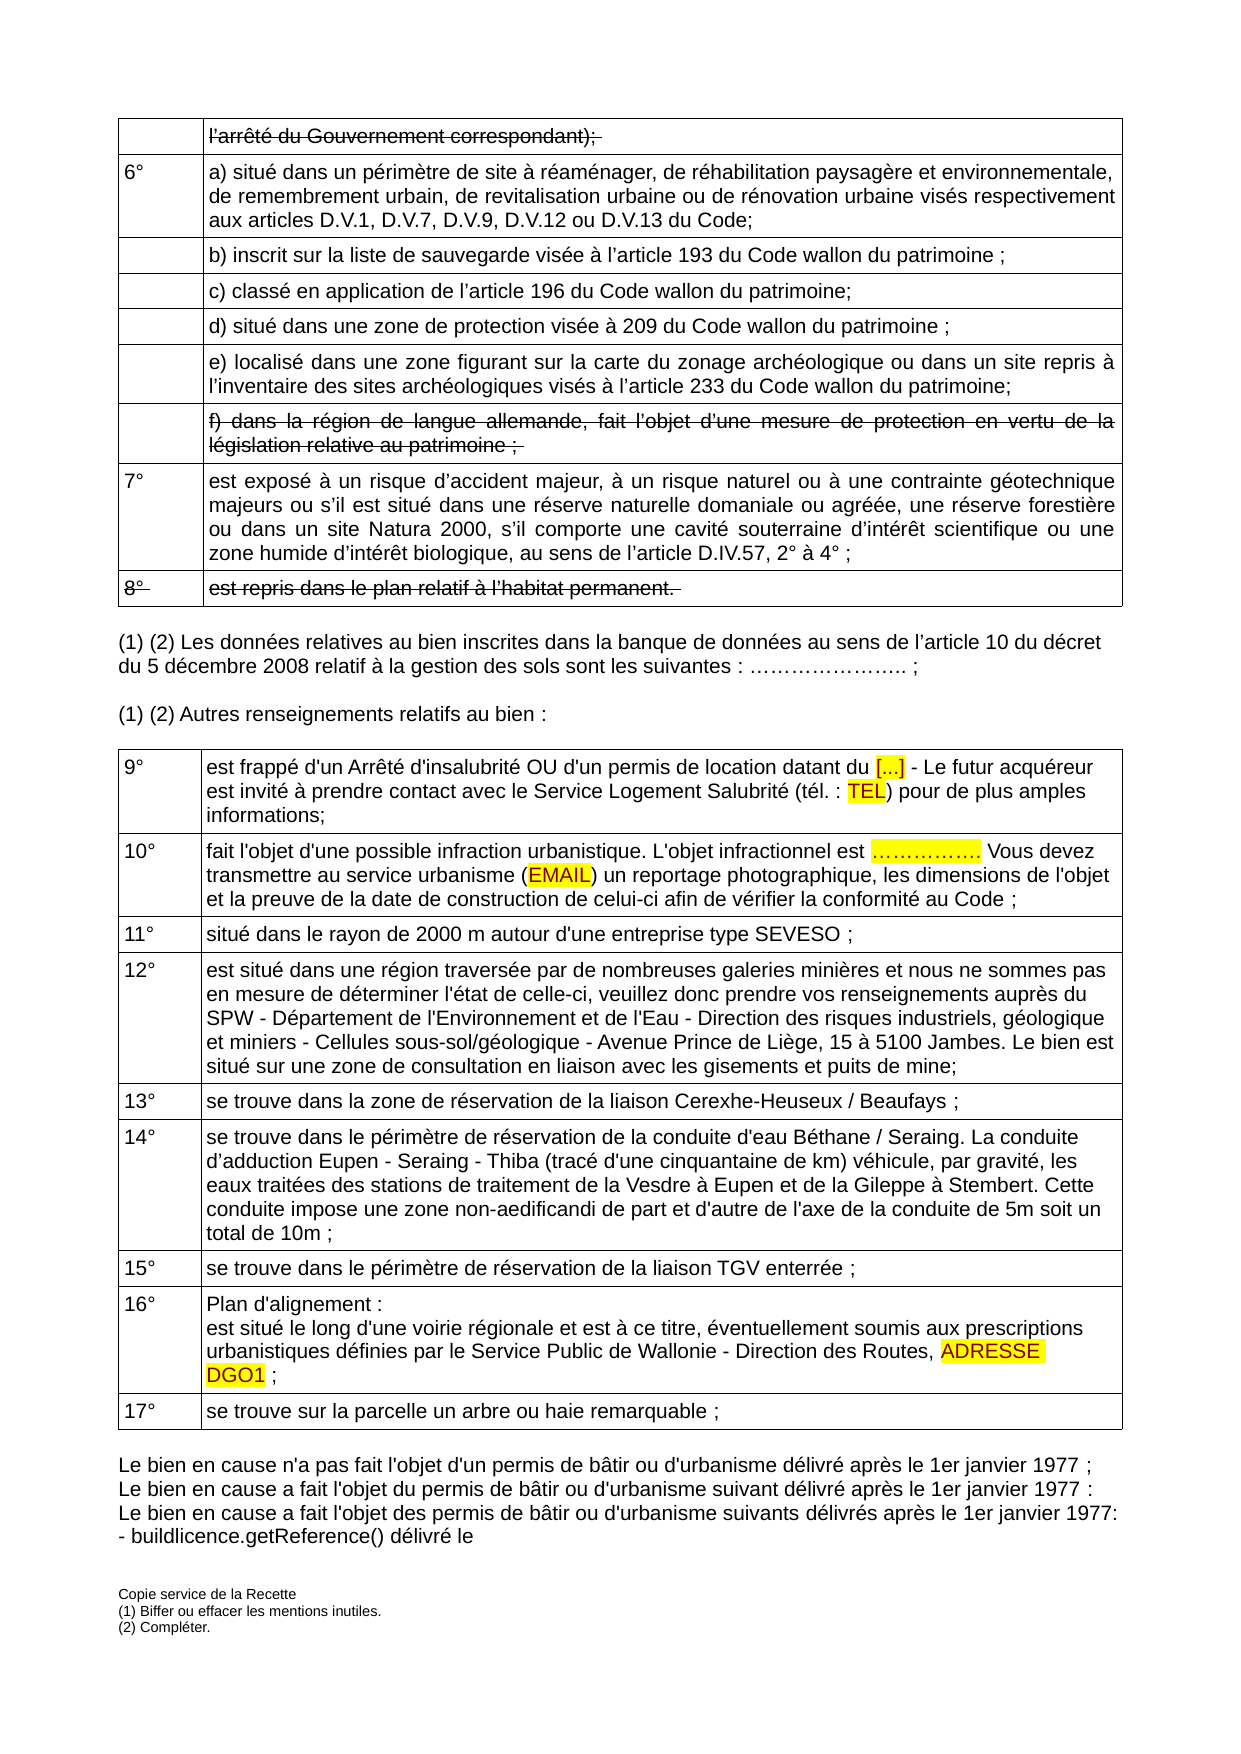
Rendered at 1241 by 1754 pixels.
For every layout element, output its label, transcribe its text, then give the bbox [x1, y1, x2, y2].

table_cell se trouve dans le périmètre de réservation de la liaison TGV enterrée ; [202, 1251, 1122, 1286]
table_cell a) situé dans un périmètre de site à réaménager, de réhabilitation paysagère et environnementale, de remembrement urbain, de revitalisation urbaine ou de rénovation urbaine visés respectivement aux articles D.V.1, D.V.7, D.V.9, D.V.12 ou D.V.13 du Code; [204, 155, 1122, 237]
table_cell d) situé dans une zone de protection visée à 209 du Code wallon du patrimoine ; [204, 309, 1122, 344]
table_cell [119, 404, 203, 463]
table_cell [119, 119, 203, 154]
table_cell fait l'objet d'une possible infraction urbanistique. L'objet infractionnel est ……………. Vous devez transmettre au service urbanisme (EMAIL) un reportage photographique, les dimensions de l'objet et la preuve de la date de construction de celui-ci afin de vérifier la conformité au Code ; [202, 834, 1122, 916]
table_cell Plan d'alignement : est situé le long d'une voirie régionale et est à ce titre, éventuellement soumis aux prescriptions urbanistiques définies par le Service Public de Wallonie - Direction des Routes, ADRESSE DGO1 ; [202, 1287, 1122, 1393]
table_cell 16° [119, 1287, 201, 1393]
table_cell c) classé en application de l’article 196 du Code wallon du patrimoine; [204, 274, 1122, 308]
text - buildlicence.getReference() délivré le [118, 1524, 1122, 1548]
table_cell 10° [119, 834, 201, 916]
table_cell situé dans le rayon de 2000 m autour d'une entreprise type SEVESO ; [202, 917, 1122, 952]
table_cell est exposé à un risque d’accident majeur, à un risque naturel ou à une contrainte géotechnique majeurs ou s’il est situé dans une réserve naturelle domaniale ou agréée, une réserve forestière ou dans un site Natura 2000, s’il comporte une cavité souterraine d’intérêt scientifique ou une zone humide d’intérêt biologique, au sens de l’article D.IV.57, 2° à 4° ; [204, 464, 1122, 570]
table_cell b) inscrit sur la liste de sauvegarde visée à l’article 193 du Code wallon du patrimoine ; [204, 238, 1122, 273]
table_cell [119, 274, 203, 308]
table_cell 13° [119, 1084, 201, 1119]
table_cell 12° [119, 953, 201, 1083]
table_cell e) localisé dans une zone figurant sur la carte du zonage archéologique ou dans un site repris à l’inventaire des sites archéologiques visés à l’article 233 du Code wallon du patrimoine; [204, 345, 1122, 403]
table_cell 11° [119, 917, 201, 952]
table_cell est repris dans le plan relatif à l’habitat permanent. [204, 571, 1122, 606]
table_cell l’arrêté du Gouvernement correspondant); [204, 119, 1122, 154]
table_cell [119, 345, 203, 403]
table_cell se trouve dans la zone de réservation de la liaison Cerexhe-Heuseux / Beaufays ; [202, 1084, 1122, 1119]
text (1) (2) Les données relatives au bien inscrites dans la banque de données au sens de l’article 10 du décret du 5 décembre 2008 relatif à la gestion des sols sont les suivantes : ………………….. ; [118, 629, 1122, 677]
table_cell f) dans la région de langue allemande, fait l’objet d’une mesure de protection en vertu de la législation relative au patrimoine ; [204, 404, 1122, 463]
table_header 9° [119, 750, 201, 833]
table_cell est situé dans une région traversée par de nombreuses galeries minières et nous ne sommes pas en mesure de déterminer l'état de celle-ci, veuillez donc prendre vos renseignements auprès du SPW - Département de l'Environnement et de l'Eau - Direction des risques industriels, géologique et miniers - Cellules sous-sol/géologique - Avenue Prince de Liège, 15 à 5100 Jambes. Le bien est situé sur une zone de consultation en liaison avec les gisements et puits de mine; [202, 953, 1122, 1083]
table_cell se trouve sur la parcelle un arbre ou haie remarquable ; [202, 1394, 1122, 1428]
table_cell 15° [119, 1251, 201, 1286]
table_cell 8° [119, 571, 203, 606]
table_cell 6° [119, 155, 203, 237]
table_cell 14° [119, 1120, 201, 1250]
text Le bien en cause a fait l'objet du permis de bâtir ou d'urbanisme suivant délivré après le 1er janvier 1977 : [118, 1476, 1122, 1500]
text Le bien en cause a fait l'objet des permis de bâtir ou d'urbanisme suivants délivrés après le 1er janvier 1977: [118, 1500, 1122, 1524]
table_header est frappé d'un Arrêté d'insalubrité OU d'un permis de location datant du [...] - Le futur acquéreur est invité à prendre contact avec le Service Logement Salubrité (tél. : TEL) pour de plus amples informations; [202, 750, 1122, 833]
table_cell se trouve dans le périmètre de réservation de la conduite d'eau Béthane / Seraing. La conduite d’adduction Eupen - Seraing - Thiba (tracé d'une cinquantaine de km) véhicule, par gravité, les eaux traitées des stations de traitement de la Vesdre à Eupen et de la Gileppe à Stembert. Cette conduite impose une zone non-aedificandi de part et d'autre de l'axe de la conduite de 5m soit un total de 10m ; [202, 1120, 1122, 1250]
text (1) (2) Autres renseignements relatifs au bien : [118, 701, 1122, 725]
table_cell 7° [119, 464, 203, 570]
text Le bien en cause n'a pas fait l'objet d'un permis de bâtir ou d'urbanisme délivré après le 1er janvier 1977 ; [118, 1452, 1122, 1476]
table_cell 17° [119, 1394, 201, 1428]
table_cell [119, 309, 203, 344]
table_cell [119, 238, 203, 273]
